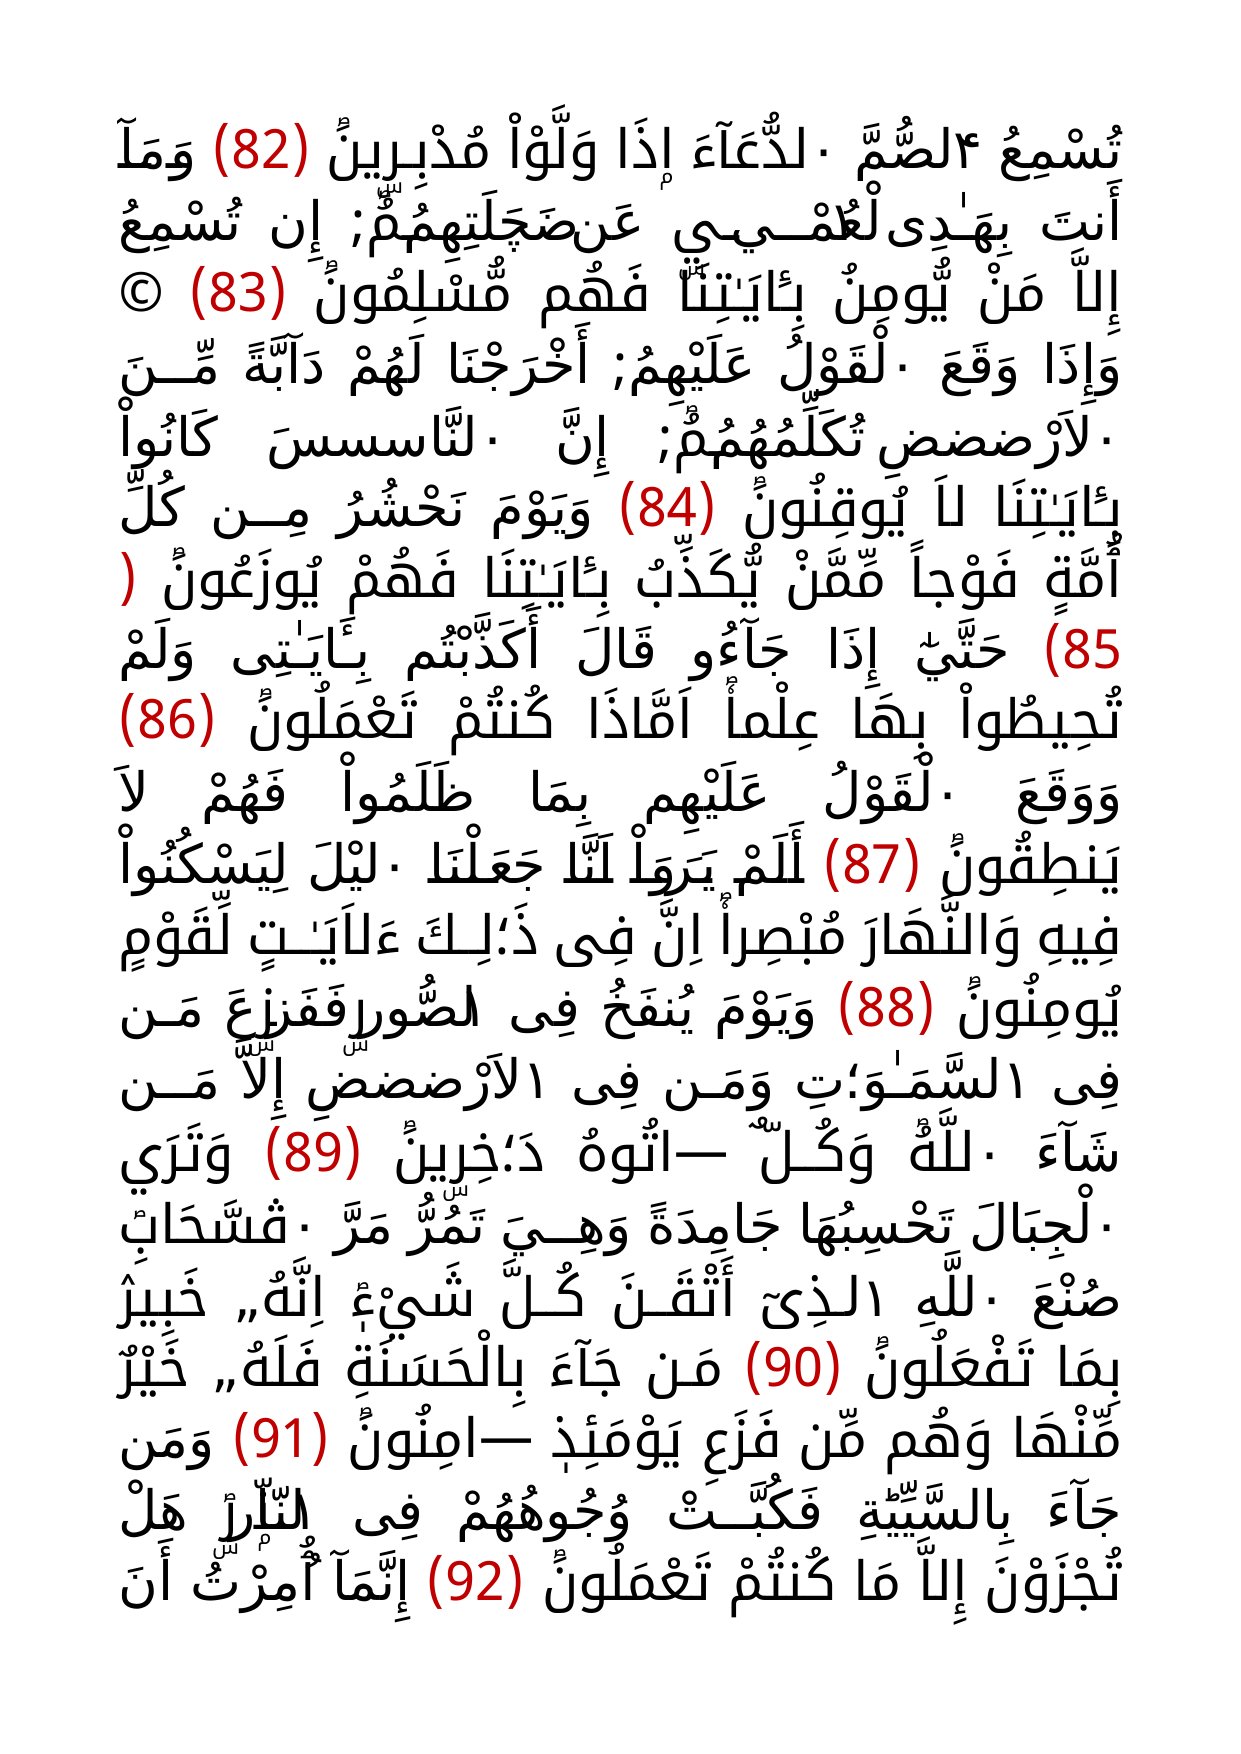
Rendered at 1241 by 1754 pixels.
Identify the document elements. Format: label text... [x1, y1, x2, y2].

text بِسْمِ ۱للَّهِ ۱لرَّحْمَـٰنِ ۱لرَّحِيمِ طَـسِٓؐ تِلْــكَ ءَايَـٰــتُ ۴لْقُرْءَانِ وَكِتَابٍ مُّبِينٖؐ (1) هُديً وَبُشْرۭيٰ لِلْمُومِنِينَ (2) ۰لذِينَ يُقِيمُونَ ۰لصَّلَوٰةَ وَيُوتُونَ ۰لزَّكَوٰةَ وَهُم بِالاَخِرَةِ هُمْ يُوقِنُونَؐ (3) إِنَّ ۰لذِيــنَ لاَ يُومِنُونَ بِالاَخِرَةِ زَيَّنَّا لَهُمُ; أَعْمَـٰلَهُمْ فَهُمْ يَعْمَهُونَؐ (4) ٱُوْلَئِــكَ ۰لذِيــنَ لَهُمْ سُوٓءُ ۴لْعَذَابِ وَهُمْ فِى ۱لاَخِرَةِ هُمُ ۴لاَخْسَرُونَؐ (5) ¥ وَإِنَّــكَ لَتُلَقَّي ۰لْقُرْءَانَ مِن لَّدُنْ حَكِيمٖ عَلِيمٖؐ (6) اِذْ قَالَ مُوسۭيٰ لَأِهْلِهِ“ إِنِّيَ ءَانَسْتُ نَاراً سَـَٔاتِيكُم مِّنْهَا بِخَبَر۫ اَوَ —اتِيكُم بِشِهَابِ قَبَــسٍ لَّعَلَّكُمْ تَصْطَلُونَؐ (7) فَلَمَّا جَآءَهَا نُودِيَ أَنۢ بُورۣكككَ مَن فِى ۱لنّۭارۣ وَمَنْ حَوْلَهَاؐ وَسُبْحَـٰــنَ ۰للَّهِ رَبِّ ۱لْعَـٰلَمِينَؐ (8) يَـٰمُوسۭيٰٓ إِنَّهُ; أَنَا ۰للَّهُ ۴لْعَزۣيزُ ۴لْحَكِيمُ (9) وَأَلْقِ عَصَاكككَؐ فَلَمَّا رۭءۭاهَا تَهْتَزُّ كَأَنَّهَا جَآنٌّ وَلّۭــيٰ مُدْبِراً وَلَمْ يُعَقِّبْؐ يَـٰمُوسۭــيٰ لاَ تَخَـفِؐ اِنِّى لاَ يَخَافُ لَدَيَّ ۰لْمُرْسَلُونَؐ (10) إِلاَّ مَن ظَلَمَ ثُمَّ بَدَّلَ حُسْناَۢ بَعْدَ سُوٓءٍ فَإِنِّى غَفُورٌ رَّحِيمٌؐ (11) وَأَدْخِلْ يَدَكككَ فِى جَيْبِــكَ تَخْرُجْ بَيْضَآءَ مِــنْ غَيْرۣ سُوٓءٍؐ فِى تِسْعِ ءَايَـٰتٖ اِلَيٰ فِرْعَوْنَ وَقَوْمِهِؐ“ إِنَّهُمْ كَانُواْ قَوْماً فَـٰسِقِينَؐ (12) فَلَمَّا جَآءَتْهُمُ; ءَايَـٰتُنَا مُبْصِرَةً قَالُواْ هَـٰذَا سِحْـرٌ مُّبِينٌؐ (13) وَجَحَدُواْ بِهَا وَاسْتَيْقَنَتْهَآ أَنفُسُهُمْ ظُلْماً وَعُلُوّاًؐ فَانظُرْ كَيْفَ كَانَ عَـٰقِبَةُ ۴لْمُفْسِدِينَؐ (14) وَلَقَدَ —اتَيْنَا دَاوُﹼدَ وَسُلَيْمَـٰنَ عِلْماً وَقَالاَ ۰لْحَمْدُ لِلهِ ۱ﻟ﮲ فَضَّلَنَا عَلَــيٰ كَثِيرٍ مِّنْ عِبَادِهِ ۱لْمُومِنِينَؐ (15) وَوَرۣثَ سُلَيْمَـٰنُ دَاوُﹼدَ وَقَالَ يَـٰٓأَيُّهَا ۰لنَّاسسسُ عُلِّمْنَا مَنطِــقَ ۰لطَّيْرۣ وَٱُوتِينَا مِــن كُــلّۣ شَيْءٖؐ اِنَّ هَـٰذَا لَهُوَ ۰لْفَضْــلُ ۴لْمُبِينُؐ (16) ® وَحُشِرَ لِسُلَيْمَـٰنَ جُنُودُهُ„ مِنَ ۰لْجِنِّ وَالِانسِ وَالطَّيْرۣ فَهُمْ يُوزَعُونَؐ (17) حَتَّيٰٓ إِذَآ أَتَوْاْ عَلَيٰ وَادِ ۱لنَّمْــلۣ قَالَتْ نَمْلَةٌ يَـٰٓأَيُّهَا ۰لنَّمْلُ ۶دْخُلُواْ مَسَـٰكِنَكُمْ لاَ يَحْطِمَنَّكُمْ سُلَيْمَـٰنُ وَجُنُودُهُ„ وَهُمْ لاَ يَشْعُرُونَؐ (18) فَتَبَسَّمَ ضَاحِكاً مِّن قَوْلِهَا وَقَالَ رَبِّ أَوْزۣعْنِيَ أَنَ اَشْكُرَ نِعْمَتَــكَ ۰لتِىٓ أَنْعَمْتَ عَلَيَّ وَعَلَيٰ وَ؛لِدَيَّ وَأَنَ اَعْمَــلَ صَـٰڤِحاً تَرْضۭيٰهُ وَأَدْخِلْنِى بِرَحْمَتِكَ فِى عِبَادِكككَ ۰ڤصَّـٰڤِحِينَؐ (19) وَتَفَقَّدَ ۰لطَّيْرَ فَقَالَ مَا لِى لآَ أَرَي ۰لْهُدْهُدَ أَمْ كَانَ مِــنَ ۰لْغَآئِبِينَؐ (20) لُءَعَذِّبَنَّهُ„ عَذَاباً شَدِيداٗ اَوْ لَأَاْذْبَحَنَّهُ; أَوْ لَيَاتِيَنِّى بِسُلْطَـٰنٍ مُّبِينٍؐ (21) فَمَكُــثَ غَيْرَ بَعِيدٍؐ فَقَالَ أَحَطْــتُّ بِمَا لَمْ تُحِطْ بِهِ” وَجِيؔتُــكَ مِــن سَبَإٙ بِنَبَإٍ يَقِينٖؐ (22) اِنِّى وَجَدتُّ èمْرَأَةً تَمْلِكُهُمْ وَٱُوتِيَتْ مِن كُــلّۣ شَيْءٍؐ وَلَهَا عَرْش٘ عَظِيمٌؐ (23) وَجَدتُّهَا وَقَوْمَهَا يَسْجُدُونَ لِلشَّمْـسِ مِن دُونِ ۱للَّهِ وَزَيَّــنَ لَهُمُ ۴لشَّيْطَـٰــنُ أَعْمَـٰلَهُمْ فَصَدَّهُمْ عَـنِ ۱لسَّبِيلِ فَهُمْ لاَ يَهْتَدُونَ (24) أَلاَّ يَسْجُدُواْ لِلهِ ۱ﻟ﮲ يُخْرۣجُ ۴لْخَبْءَ فِى ۱لسَّمَـٰوَ؛تِ وَالاَرْضِ وَيَعْلَمُ مَا يُخْفُونَ وَمَا يُعْلِنُونَؐ (25) ۰للَّهُ لآَ إِچَهَ إِلاَّ هُوَ رَبُّ ۴لْعَرْشِ ۱لْعَظِيمِؐ ¦ (26) © قَالَ سَنَنظُرُ أَصَدَقْتَ أَمْ كُنتَ مِــنَ ۰لْكَـٰذِبِينَؐ (27) "ذْهَــب بِّكِتَـٰبِى هَـٰذَا فَأَلْقِهِ“ إِلَيْهِمْ ثُمَّ تَوَلَّ عَنْهُمْ فَانظُرْ مَاذَا يَرْجِعُونَؐ (28) قَالَتْ يَـٰٓأَيُّهَا ۰لْمَلَؤُاْ اِ۬نِّيَ ٱُلْقِيَ إِلَيَّ كِتَـٰبٌ كَرۣيم٘ (29) اِنَّهُ„ مِــن سُلَيْمَـٰنَ وَإِنَّهُ„ بِسْمِ ۱للَّهِ ۱لرَّحْمَـٰنِ ۱لرَّحِيمِ (30) أَلاَّ تَعْلُواْ عَلَيَّ وَاتُونِى مُسْلِمِينَؐ (31) قَالَتْ يَـٰٓأَيُّهَا ۰لْمَلَؤُاْ اَ۬فْتُونِى فِىٓ أَمْرۣى مَا كُنتُ قَاطِعَةٗ اَمْراٗ حَتَّــيٰ تَشْهَدُونِؐ (32) قَالُواْ نَحْنُ ٱُوْلُواْ قُوَّةٍ وَٱُوْلُواْ بَأْسسسٍ شَدِيدٍ (33) وَالاَمْرُ إِلَيْــكِ فَانظُرۣى مَاذَا تَامُرۣينَؐ (34) قَالَــتِ اِنَّ ۰لْمُلُوكككَ إِذَا دَخَلُواْ قَرْيَةٗ اَفْسَدُوهَا وَجَعَلُوٓاْ أَعِزَّةَ أَهْلِهَآ أَذِلَّةًؐ وَكَذَ؛لِــكَ يَفْعَلُونَؐ (35) وَإِنِّى مُرْسِلَة٘ اِلَيْهِم بِهَدِيَّةٍ فَنَـٰظِرَةٛ بِمَ يَرْجِعُ ۴لْمُرْسَلُونَؐ (36) فَلَمَّا جَآءَ سُلَيْمَـٰــنَ قَالَ أَتُمِدُّونَنِ” بِمَالٍ فَمَآ ءَاتۭيٰــنۣﹺ ۰للَّهُ خَيْرٌ مِّمَّآ ءَاتۭيٰكُم بَــلَ اَنتُم بِهَدِيَّتِكُمْ تَفْرَحُونَؐ (37) "رْجِعِ اِلَيْهِمْ فَلَنَاتِيَنَّهُم بِجُنُودٍ لاَّ قِبَــلَ لَهُم بِهَا وَڤَنُخْرۣجَنَّهُم مِّنْهَآ أَذِلَّةً وَهُمْ صَـٰغِرُونَؐ (38) قَالَ يَـٰٓأَيُّهَا ۰لْمَلَؤُاْ اَ۬يُّكُمْ يَاتِينِى بِعَرْشِهَا قَبْـلَ أَنْ يَّاتُونِى مُسْلِمِينَؐ (39) قَالَ عِفْرۣيتٌ مِّنَ ۰لْجِــنّۣ أَنَآ ءَاتِيكَ بِهِ” قَبْـلَ أَن تَقُومَ مِــن مَّقَامِــكَ وَإِنِّى عَلَيْهِ لَقَوۣيّﹲ اَمِينٌؐ (40) قَالَ ۰ﻟ﮲ عِندَهُ„ عِلْمٌ مِّــنَ ۰لْكِتَـٰــبِ أَنَآ ءَاتِيكَ بِهِ” قَبْلَ أَنْ يَّرْتَدَّ إِلَيْــكَ طَرْفُــكَؐ فَلَمَّا رۭءۭاهُ مُسْتَقِرّاٗ عِندَهُ„ قَالَ هَـٰذَا مِن فَضْلِ رَبِّى لِيَبْلُوَنِــيَ ءَآشْكُرُ أَمَ اَكْفُرُؐ وَمَــن شَكَرَ فَإِنَّمَا يَشْكُرُ لِنَفْسِهِؐ” وَمَــن كَفَرَ فَإِنَّ رَبِّى غَنِــيٌّ كَرۣيمٌؐ (41) ® قَالَ نَكِّرُواْ لَهَا عَرْشَهَا نَنظُرَ اَتَهْتَدِﻯٓ أَمْ تَكُونُ مِــنَ ۰لذِيــنَ لاَ يَهْتَدُونَؐ (42) فَلَمَّا جَآءَتْ قِيــلَ أَهَـٰكَذَا عَرْشُكِ قَالَتْ كَأَنَّهُ„ هُوَؐ وَٱُوتِينَا ۰لْعِلْمَ مِــن قَبْلِهَا وَكُنَّا مُسْلِمِينَؐ (43) وَصَدَّهَا مَا كَانَــت تَّعْبُدُ مِن دُونِ ۱للَّهِؐ إِنَّهَا كَانَتْ مِن قَوْمٍ كۭـٰفِـرۣينَؐ (44) قِيــلَ لَهَا ۸دْخُلِى ۱لصَّرْحَؐ فَلَمَّا رَأَتْهُ حَسِبَتْهُ لُجَّةً وَكَشَفَتْ عَــن سَاقَيْهَاؐ قَالَ إِنَّهُ„ صَرْحٌ مُّمَرَّدٌ مِّن قَوَارۣيرَؐ (45) قَالَتْ رَبِّ إِنِّى ظَلَمْــتُ نَفْسِى وَأَسْلَمْــتُ مَعَ سُلَيْمَـٰنَ لِلهِ رَبِّ ۱لْعَـٰلَمِينَؐ (46) وَلَقَدَ اَرْسَلْنَآ إِلَيٰ ثَمُودَ أَخَاهُمْ صَـٰڤِحاٗ اَنُ ۶عْبُدُواْ ۴للَّهَ فَإِذَا هُمْ فَرۣيقَـٰــنۣ يَخْتَصِمُونَؐ (47) قَالَ يَـٰقَوْمِ لِمَ تَسْتَعْجِلُونَ بِالسَّيِّيؕةِ قَبْــلَ ۰لْحَسَنَةِ لَوْلاَ تَسْتَغْفِرُونَ ۰للَّهَ لَعَلَّكُمْ تُرْحَمُونَؐ (48) قَالُواْ èطَّيَّرْنَا بِــكَ وَبِمَــن مَّعَــكَؐ قَالَ طَـٰٓئِرُكُمْ عِندَ ۰للَّهِؐ بَــلَ اَنتُمْ قَوْمٌ تُفْتَنُونَؐ (49) وَكَانَ فِى ۱لْمَدِينَةِ تِسْعَةُ رَهْطٍ يُفْسِدُونَ فِى ۱لاَرْضِ وَلاَ يُصْڤِحُونَؐ (50) قَالُواْ تَقَاسَمُواْ بِاللَّهِ لَنُبَيِّتَنَّهُ„ وَأَهْلَهُ„ ثُمَّ لَنَقُولَنَّ لِوَلِيِّهِ” مَا شَهِدْنَا مُهْلَــكَ أَهْلِهِ” وَإِنَّا لَصَـٰدِقُونَؐ (51) وَمَكَرُواْ مَكْراً وَمَكَرْنَا مَكْراً وَهُمْ لاَ يَشْعُرُونَؐ (52) فَانظُرْ كَيْفَ كَانَ عَـٰقِبَةُ مَكْرۣهِمُؐ; إِنَّا دَمَّرْنَـٰهُمْ وَقَوْمَهُمُ; أَجْمَعِينَؐ (53) فَتِلْــكَ بُيُوتُهُمْ خَاوۣيَةَۢ بِمَا ظَلَمُوٓاْؐ إِنَّ فِى ذَ؛لِــكَ ءَلاَيَةً لِّقَوْمٍ يَعْلَمُونَؐ (54) وَأَنجَيْنَا ۰لذِيــنَ ءَامَنُواْ وَكَانُواْ يَتَّقُونَؐ (55) وَلُوطاٗ اِذْ قَالَ لِقَوْمِهِ“ أَتَاتُونَ ۰ڤْفَـٰحِشَةَ وَأَنتُمْ تُبْصِرُونَؐ (56) أَئنَّكُمْ لَتَاتُونَ ۰لرّۣجَالَ شَهْوَةً مِّن دُونِ ۱لنِّسَآءِؐ بَــلَ اَنتُمْ قَوْمٌ تَجْهَلُونَؐ (57) ¤ فَمَا كَانَ جَوَابَ قَوْمِهِ“ إِلٓاَّ أَن قَالُوٓاْ أَخْرۣجُوٓاْ ءَالَ لُوطٍ مِّن قَرْيَتِكُمُؐ; إِنَّهُمُ; ٱُنَاسٌ يَتَطَهَّرُونَؐ (58) فَأَنجَيْنَـٰهُ وَأَهْلَهُ; إِلاَّ "مْرَأَتَهُ قَدَّرْنَـٰهَا مِــنَ ۰لْغَـٰبِـرۣينَؐ (59) وَأَمْطَرْنَا عَلَيْهِم مَّطَراًؐ فَسَآءَ مَطَرُ ۴لْمُنذَرۣينَؐ (60) قُـلِ ۱لْحَمْدُ لِلهِ وَسَچَم٘ عَلَــيٰ عِبَادِهِ ۱لذِينَ "صْطَفۭــيٰٓؐ ءَآللَّهُ خَيْر٘ اَمَّا تُشْرۣكُونَؐ (61) أَمَّــنْ خَلَقَ ۰لسَّمَـٰوَ؛تِ وَالاَرْضَ وَأَنزَلَ لَكُم مِّــنَ ۰لسَّمَآءِ مَآءً فَأَنۢبَتْنَا بِهِ” حَدَآئِــقَ ذَاتَ بَهْجَةٍؐ مَّا كَانَ لَكُمُ; أَن تُنۢبِتُواْ شَجَرَهَآؐ أَ.چَهٌ مَّعَ ۰للَّهِؐ بَلْ هُمْ قَوْمٌ يَعْدِلُونَؐ (62) أَمَّـن جَعَــلَ ۰لاَرْضَ قَرَاراً وَجَعَـلَ خِچَلَهَآ أَنْهَـٰراً وَجَعَــلَ لَهَا رَوَ؛سِيَ وَجَعَلَ بَيْنَ ۰ڤْبَحْرَيْنِ حَاجِزاٗؐ اَ.چَهٌ مَّعَ ۰للَّهِؐ بَــلَ اَكْثَرُهُمْ لاَ يَعْلَمُونَؐ (63) أَمَّنْ يُّجِيبُ ۴لْمُضْطَرَّ إِذَا دَعَاهُ وَيَكْشِفُ ۴لسُّوٓءَ وَيَجْعَلُكُمْ خُلَفَآءَ ۰لاَرْضضضِؐ أَ.چَهٌ مَّعَ ۰للَّهِؐ قَلِيلًا مَّا تَذَّكَّرُونَؐ (64) أَمَّـنْ يَّهْدِيكُمْ فِى ظُلُمَـٰــتِ ۱لْبَرّۣ وَاڤْبَحْرۣ وَمَنْ يُّرْسِلُ ۴لرّۣيَـٰحَ نُشُراَۢ بَيْـنَ ¢ رَحْمَتِهِؐ“ أَ.چَهٌ مَّعَ ۰للَّهِؐ تَعَـٰلَــي ۰للَّهُ عَمَّا يُشْرۣكُونَؐ (65) أَمَّــنْ يَّبْدَؤُاْ ۴لْخَلْقَ ثُمَّ يُعِيدُهُ„ وَمَنْ يَّرْزُقُكُم مِّــنَ ۰لسَّمَآءِ وَالاَرْضِؐ أَ.چَهٌ مَّعَ ۰للَّهِؐ قُــلْ هَاتُواْ بُرْهَـٰنَكُمُ; إِن كُنتُمْ صَـٰدِقِينَؐ (66) قُـل لاَّ يَعْلَمُ مَن فِى ۱لسَّمَـٰوَ؛تِ وَالاَرْضضضِ ۱لْغَيْبَ إِلاَّ ۰للَّهُؐ وَمَا يَشْعُرُونَ أَيَّانَ يُبْعَثُونَؐ (67) ® بَلِ 'دَّ؛رَكَ عِلْمُهُمْ فِى ۱لاَخِرَةِؐ بَلْ هُمْ فِى شَــكٍّ مِّنْهَا بَلْ هُم مِّنْهَا عَمُونَؐ (68) وَقَالَ ۰لذِيــنَ كَفَرُوٓاْ إِذَا كُنَّا تُرَ؛باً وَءَابَآؤُنَآ أَئنَّا ڤَمُخْرَجُونَؐ (69) لَقَدْ وُعِدْنَا هَـٰذَا نَحْنُ وَءَابَآؤُنَا مِن قَبْلُؐ إِنْ هَـٰذَآ إِلٓاَّ أَسَـٰطِيرُ ۴لاَوَّلِينَؐ (70) قُلْ سِيرُواْ فِى ۱لاَرْضِ فَانظُرُواْ كَيْفَ كَانَ عَـٰقِبَةُ ۴ڤْمُجْرۣمِينَؐ (71) وَلاَ تَحْزَنْ عَلَيْهِمْ وَلاَ تَكُـن فِى ضَيْقٍ مِّمَّا يَمْكُرُونَؐ (72) وَيَقُولُونَ مَتۭــيٰ هَـٰذَا ۰لْوَعْدُ إِن كُنتُمْ صَـٰدِقِينَؐ (73) قُلْ عَسۭيٰٓ أَنْ يَّكُونَ رَدِفَ لَكُم بَعْضُ ۴ﻟ﮲ تَسْتَعْجِلُونَؐ (74) وَإِنَّ رَبَّــكَ لَذُو فَضْــل۫ عَلَي ۰لنَّاسِؐ وَچَكِــنَّ أَكْثَرَهُمْ لاَ يَشْكُرُونَؐ (75) وَإِنَّ رَبَّــكَ لَيَعْلَمُ مَا تُكِــنُّ صُدُورُهُمْ وَمَا يُعْلِنُونَؐ (76) وَمَا مِــنْ غَآئِبَةٍ فِى ۱لسَّمَآءِ وَالاَرْضِ إِلاَّ فِى كِتَـٰبٍ مُّبِينٖؐ (77) اِنننَّ هَـٰذَا ۰لْقُرْءَانَ يَقُــصُّ عَلَيٰ بَنِىٓ إِسْرَآءِيــلَ أَكْثَرَ ۰ﻟ﮲ هُمْ فِيهِ يَخْتَلِفُونَؐ (78) وَإِنَّهُ„ لَهُديً وَرَحْمَةٌ لِّلْمُومِنِينَؐ (79) إِنَّ رَبَّــكَ يَقْضِى بَيْنَهُم بِحُكْمِهِؐ” وَهُوَ ۰لْعَزۣيزُ ۴لْعَلِيمُؐ (80) فَتَوَكَّــلْ عَلَــي ۰للَّهِؐ إِنَّــكَ عَلَــي ۰لْحَـقِّ ۱لْمُبِينِؐ (81) إِنَّــكَ لاَ تُسْمِعُ ۴لْمَوْتۭيٰ وَلاَ تُسْمِعُ ۴لصُّمَّ ۰لدُّعَآءَ اۭذَا وَلَّوْاْ مُدْبِـرۣينَؐ (82) وَمَآ أَنتَ بِهَـٰدِى ۱لْعُمْــيۣ عَن ضَچَلَتِهِمُؐ; إِن تُسْمِعُ إِلاَّ مَنْ يُّومِنُ بِـَٔايَـٰتِنَا فَهُم مُّسْلِمُونَؐ (83) © وَإِذَا وَقَعَ ۰لْقَوْلُ عَلَيْهِمُ; أَخْرَجْنَا لَهُمْ دَآبَّةً مِّــنَ ۰لاَرْضضضِ تُكَلِّمُهُمُؐ; إِنَّ ۰لنَّاسسسَ كَانُواْ بِـَٔايَـٰتِنَا لاَ يُوقِنُونَؐ (84) وَيَوْمَ نَحْشُرُ مِــن كُلِّ ٱُمَّةٍ فَوْجاً مِّمَّنْ يُّكَذِّبُ بِـَٔايَـٰتِنَا فَهُمْ يُوزَعُونَؐ (85) حَتَّيٰٓ إِذَا جَآءُو قَالَ أَكَذَّبْتُم بِـَٔايَـٰتِى وَلَمْ تُحِيطُواْ بِهَا عِلْماٗؐ اَمَّاذَا كُنتُمْ تَعْمَلُونَؐ (86) وَوَقَعَ ۰لْقَوْلُ عَلَيْهِم بِمَا ظَلَمُواْ فَهُمْ لاَ يَنطِقُونَؐ (87) أَلَمْ يَرَوَاْ اَنَّا جَعَلْنَا ۰ليْلَ لِيَسْكُنُواْ فِيهِ وَالنَّهَارَ مُبْصِراٗؐ اِنَّ فِى ذَ؛لِــكَ ءَلاَيَـٰــتٍ لِّقَوْمٍ يُومِنُونَؐ (88) وَيَوْمَ يُنفَخُ فِى ۱لصُّورۣ فَفَزۣعَ مَـن فِى ۱لسَّمَـٰوَ؛تِ وَمَـن فِى ۱لاَرْضضضِ إِلاَّ مَــن شَآءَ ۰للَّهُؐ وَكُــلّﹲ —اتُوهُ دَ؛خِرۣينَؐ (89) وَتَرَي ۰لْجِبَالَ تَحْسِبُهَا جَامِدَةً وَهِــيَ تَمُرُّ مَرَّ ۰ڤسَّحَابِؐ صُنْعَ ۰للَّهِ ۱ﻟـذِىٓ أَتْقَــنَ كُــلَّ شَيْءٖؐ اِنَّهُ„ خَبِيرٛ بِمَا تَفْعَلُونَؐ (90) مَـن جَآءَ بِالْحَسَنَةِ فَلَهُ„ خَيْرٌ مِّنْهَا وَهُم مِّن فَزَعِ يَوْمَئِذٖ —امِنُونَؐ (91) وَمَن جَآءَ بِالسَّيِّيؕةِ فَكُبَّــتْ وُجُوهُهُمْ فِى ۱لنّۭارۣؐ هَلْ تُجْزَوْنَ إِلاَّ مَا كُنتُمْ تَعْمَلُونَؐ (92) إِنَّمَآ ٱُمِرْتُ أَنَ اَعْبُدَ رَبَّ هَـٰذِهِ ۱لْبَلْدَةِ ۱ﻟ﮲ حَرَّمَهَا وَلَهُ„ كُــلُّ شَيْءٍؐ وَٱُمِرْتُ أَنَ اَكُونَ مِنَ ۰لْمُسْلِمِينَ (93) وَأَنَ اَتْلُوَاْ ۰لْقُرْءَانَؐ فَمَـنِ 'هْتَدۭيٰ فَإِنَّمَا يَهْتَدِى لِنَفْسِهِؐ” وَمَــن ضَلَّ فَقُلِ اِنَّمَآ أَنَا مِــنَ ۰لْمُنذِرۣينَؐ (94) وَقُـلِ ۱لْحَمْدُ لِلهِ سَيُرۣيكُمُ; ءَايَـٰتِهِ” فَتَعْرۣفُونَهَاؐ وَمَا رَبُّــكَ بِغَـٰفِــل۫ عَمَّا تَعْمَلُونَ (95) [118, 118, 1122, 1622]
